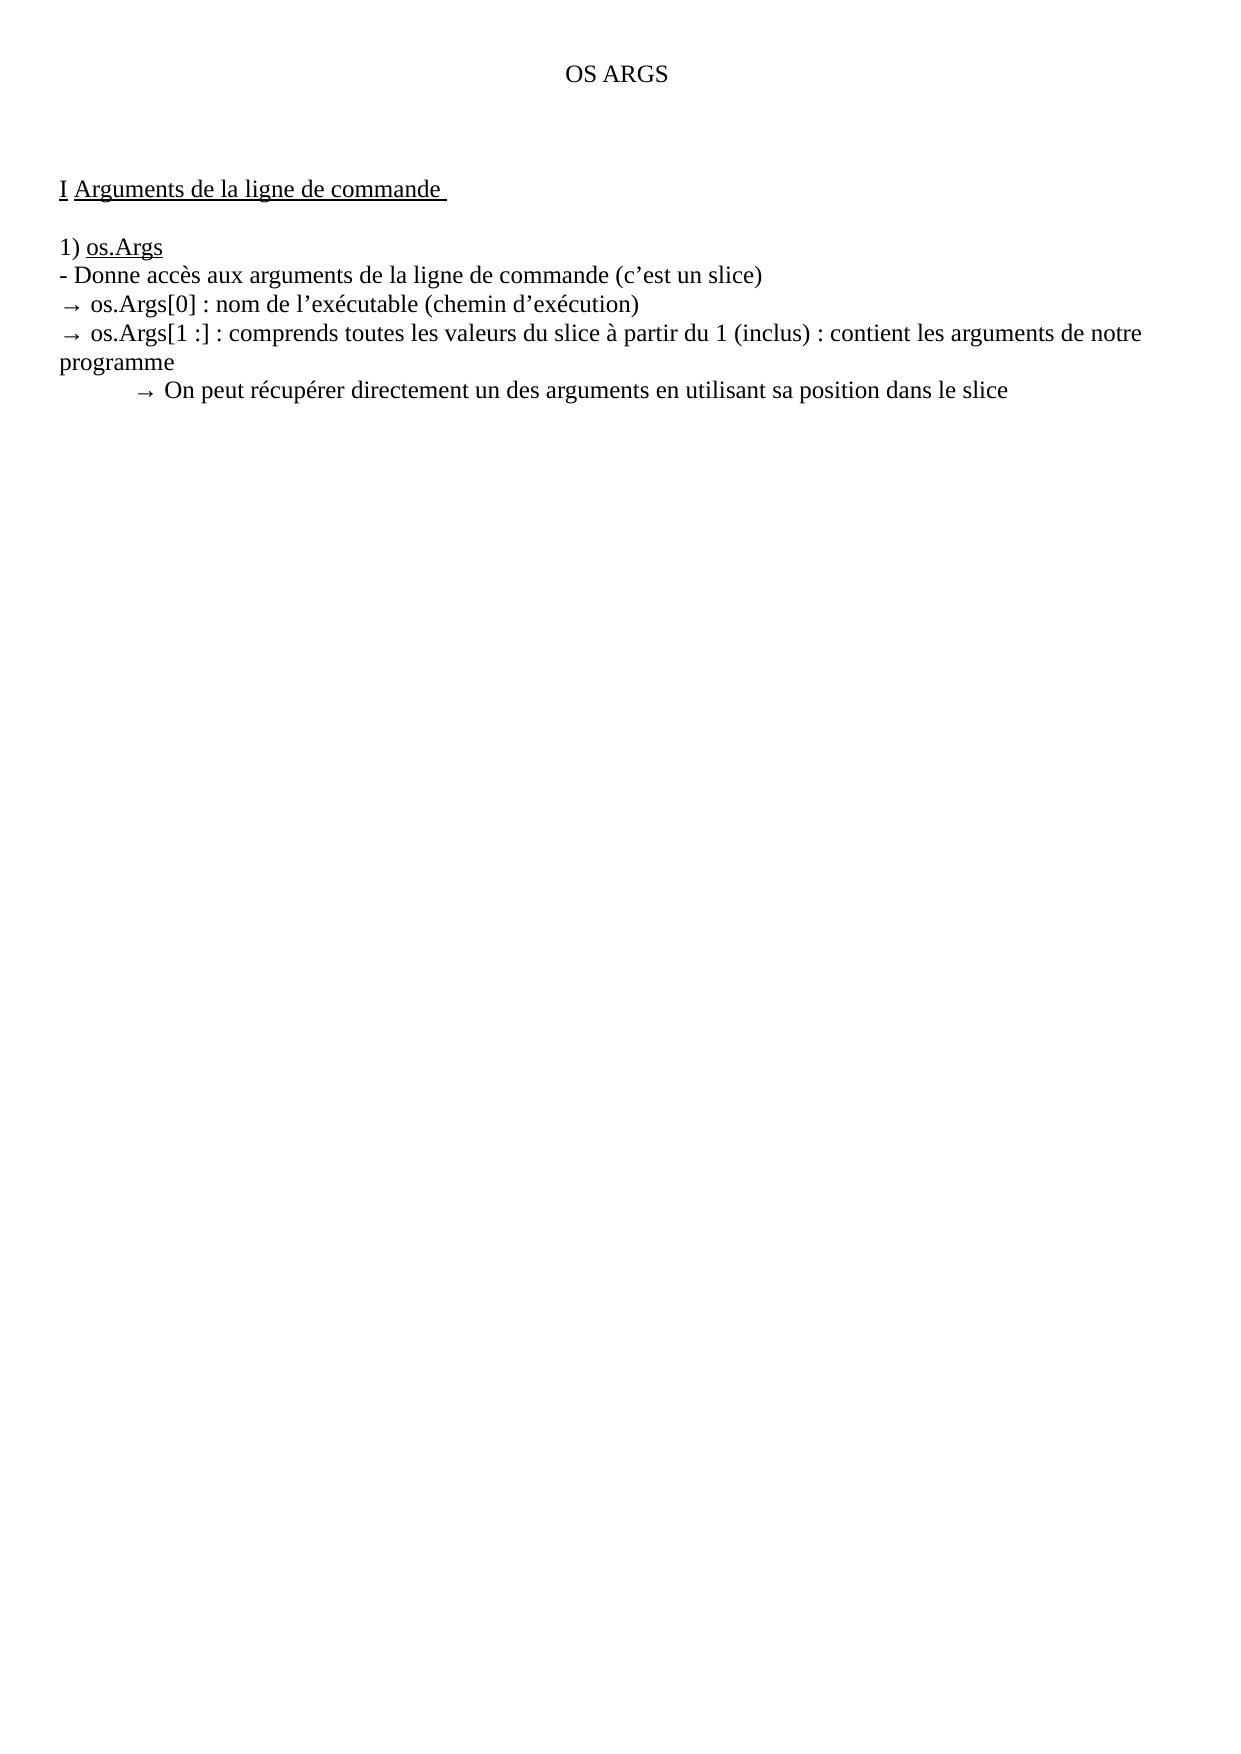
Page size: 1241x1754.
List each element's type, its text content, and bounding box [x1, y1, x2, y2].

text I Arguments de la ligne de commande [59, 174, 1181, 203]
text 1) os.Args [59, 232, 1181, 260]
text → On peut récupérer directement un des arguments en utilisant sa position dans le slice [59, 375, 1181, 404]
text → os.Args[1 :] : comprends toutes les valeurs du slice à partir du 1 (inclus) : contient les arguments de notre programme [59, 318, 1181, 375]
text - Donne accès aux arguments de la ligne de commande (c’est un slice) [59, 260, 1181, 289]
text OS ARGS [59, 59, 1181, 88]
text → os.Args[0] : nom de l’exécutable (chemin d’exécution) [59, 289, 1181, 318]
